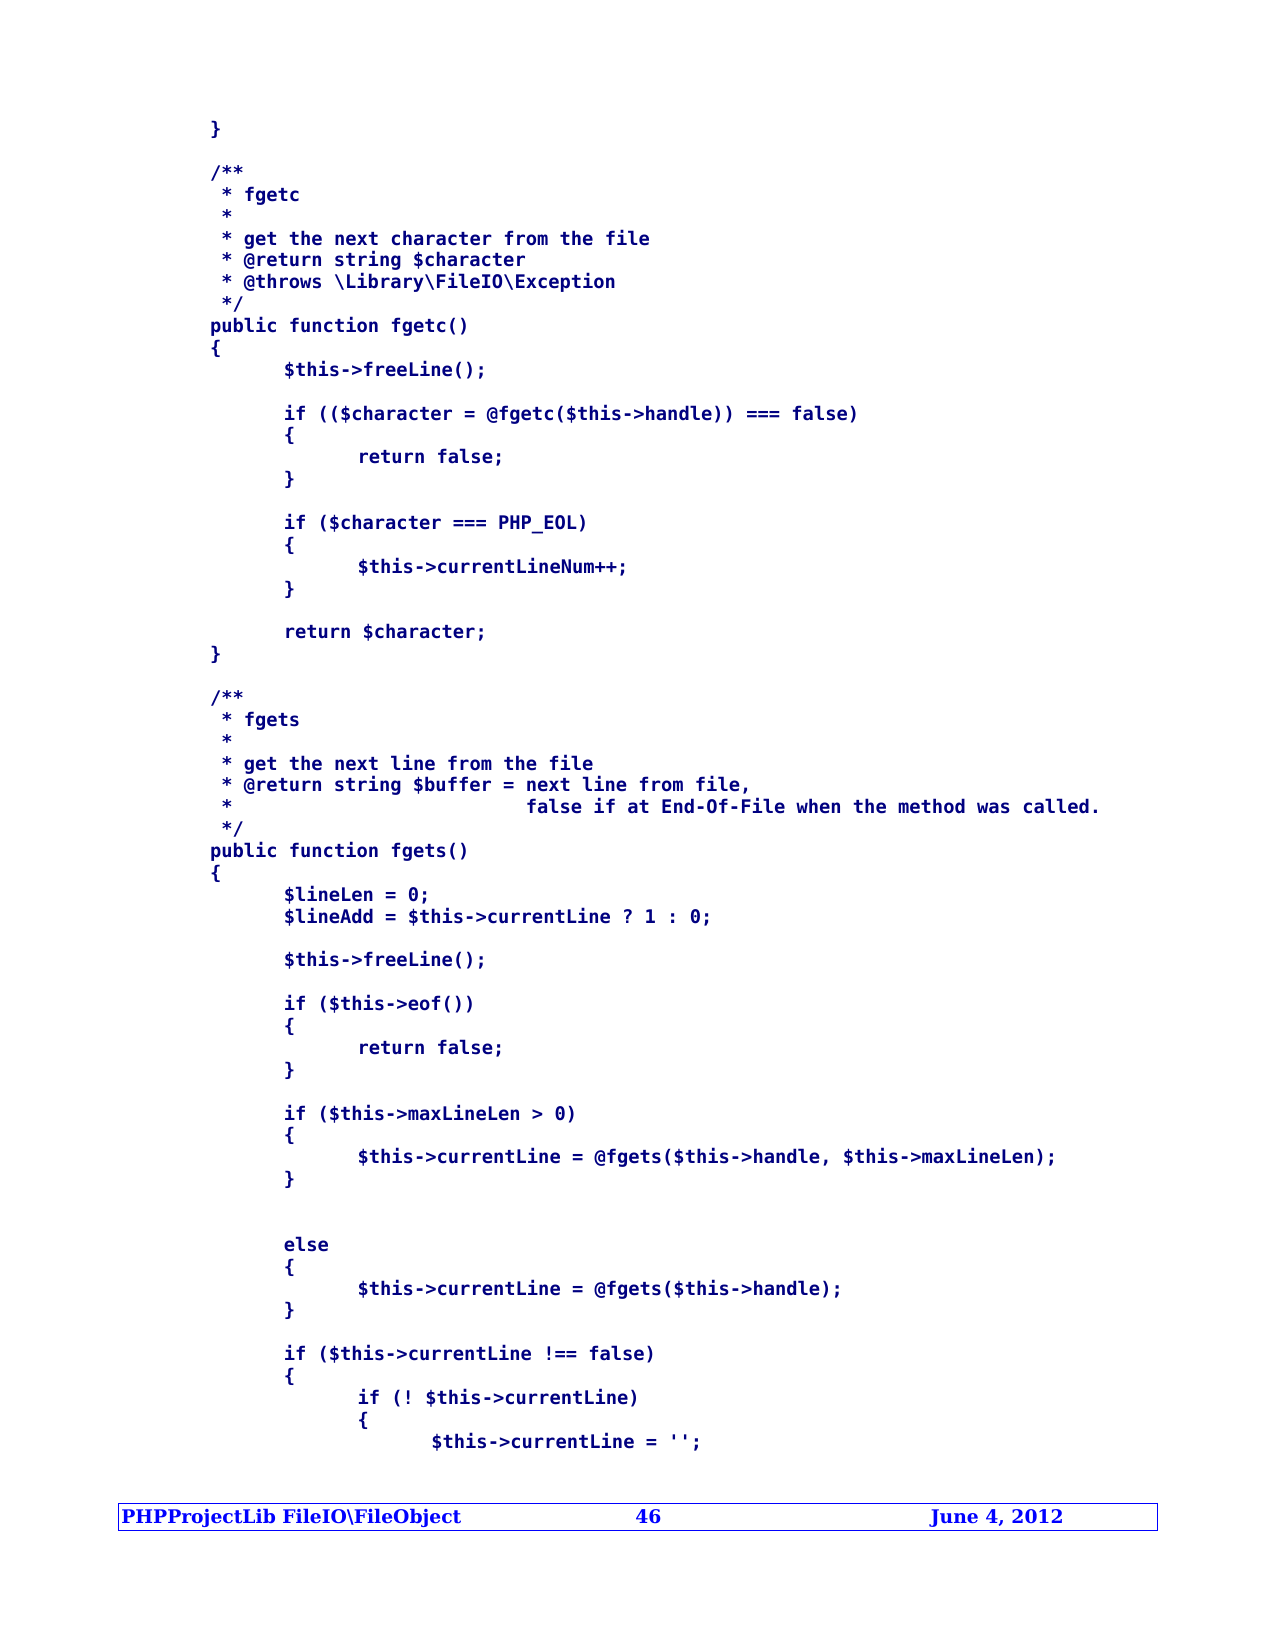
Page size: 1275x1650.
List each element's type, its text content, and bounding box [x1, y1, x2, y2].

list { [136, 1015, 1157, 1037]
list { [136, 534, 1157, 556]
list * [136, 731, 1157, 752]
list */ [136, 293, 1157, 315]
list * false if at End-Of-File when the method was called. [136, 796, 1157, 818]
list $this->currentLine = @fgets($this->handle); [136, 1277, 1157, 1299]
list { [136, 862, 1157, 884]
list if (($character = @fgetc($this->handle)) === false) [136, 402, 1157, 424]
list } [136, 118, 1157, 140]
list if (! $this->currentLine) [136, 1387, 1157, 1409]
list { [136, 1365, 1157, 1387]
list { [136, 424, 1157, 446]
list } [136, 1059, 1157, 1081]
list $lineLen = 0; [136, 884, 1157, 906]
list * get the next character from the file [136, 227, 1157, 249]
list { [136, 1124, 1157, 1146]
list * @return string $character [136, 249, 1157, 271]
list if ($character === PHP_EOL) [136, 512, 1157, 534]
list * fgets [136, 709, 1157, 731]
list $this->currentLine = @fgets($this->handle, $this->maxLineLen); [136, 1146, 1157, 1168]
list else [136, 1234, 1157, 1256]
list { [136, 337, 1157, 359]
list } [136, 643, 1157, 665]
list * @throws \Library\FileIO\Exception [136, 271, 1157, 293]
list $lineAdd = $this->currentLine ? 1 : 0; [136, 906, 1157, 927]
list $this->currentLine = ''; [136, 1431, 1157, 1452]
list return false; [136, 1037, 1157, 1059]
list return false; [136, 446, 1157, 468]
list } [136, 1299, 1157, 1321]
list } [136, 468, 1157, 490]
list if ($this->maxLineLen > 0) [136, 1102, 1157, 1124]
list * [136, 206, 1157, 227]
list /** [136, 162, 1157, 184]
list { [136, 1256, 1157, 1277]
list $this->currentLineNum++; [136, 556, 1157, 577]
list } [136, 577, 1157, 599]
list public function fgets() [136, 840, 1157, 862]
list * get the next line from the file [136, 752, 1157, 774]
list /** [136, 687, 1157, 709]
list */ [136, 818, 1157, 840]
list $this->freeLine(); [136, 949, 1157, 971]
list if ($this->currentLine !== false) [136, 1343, 1157, 1365]
list if ($this->eof()) [136, 993, 1157, 1015]
list $this->freeLine(); [136, 359, 1157, 381]
list * @return string $buffer = next line from file, [136, 774, 1157, 796]
list } [136, 1168, 1157, 1190]
list { [136, 1409, 1157, 1431]
list return $character; [136, 621, 1157, 643]
list public function fgetc() [136, 315, 1157, 337]
list * fgetc [136, 184, 1157, 206]
